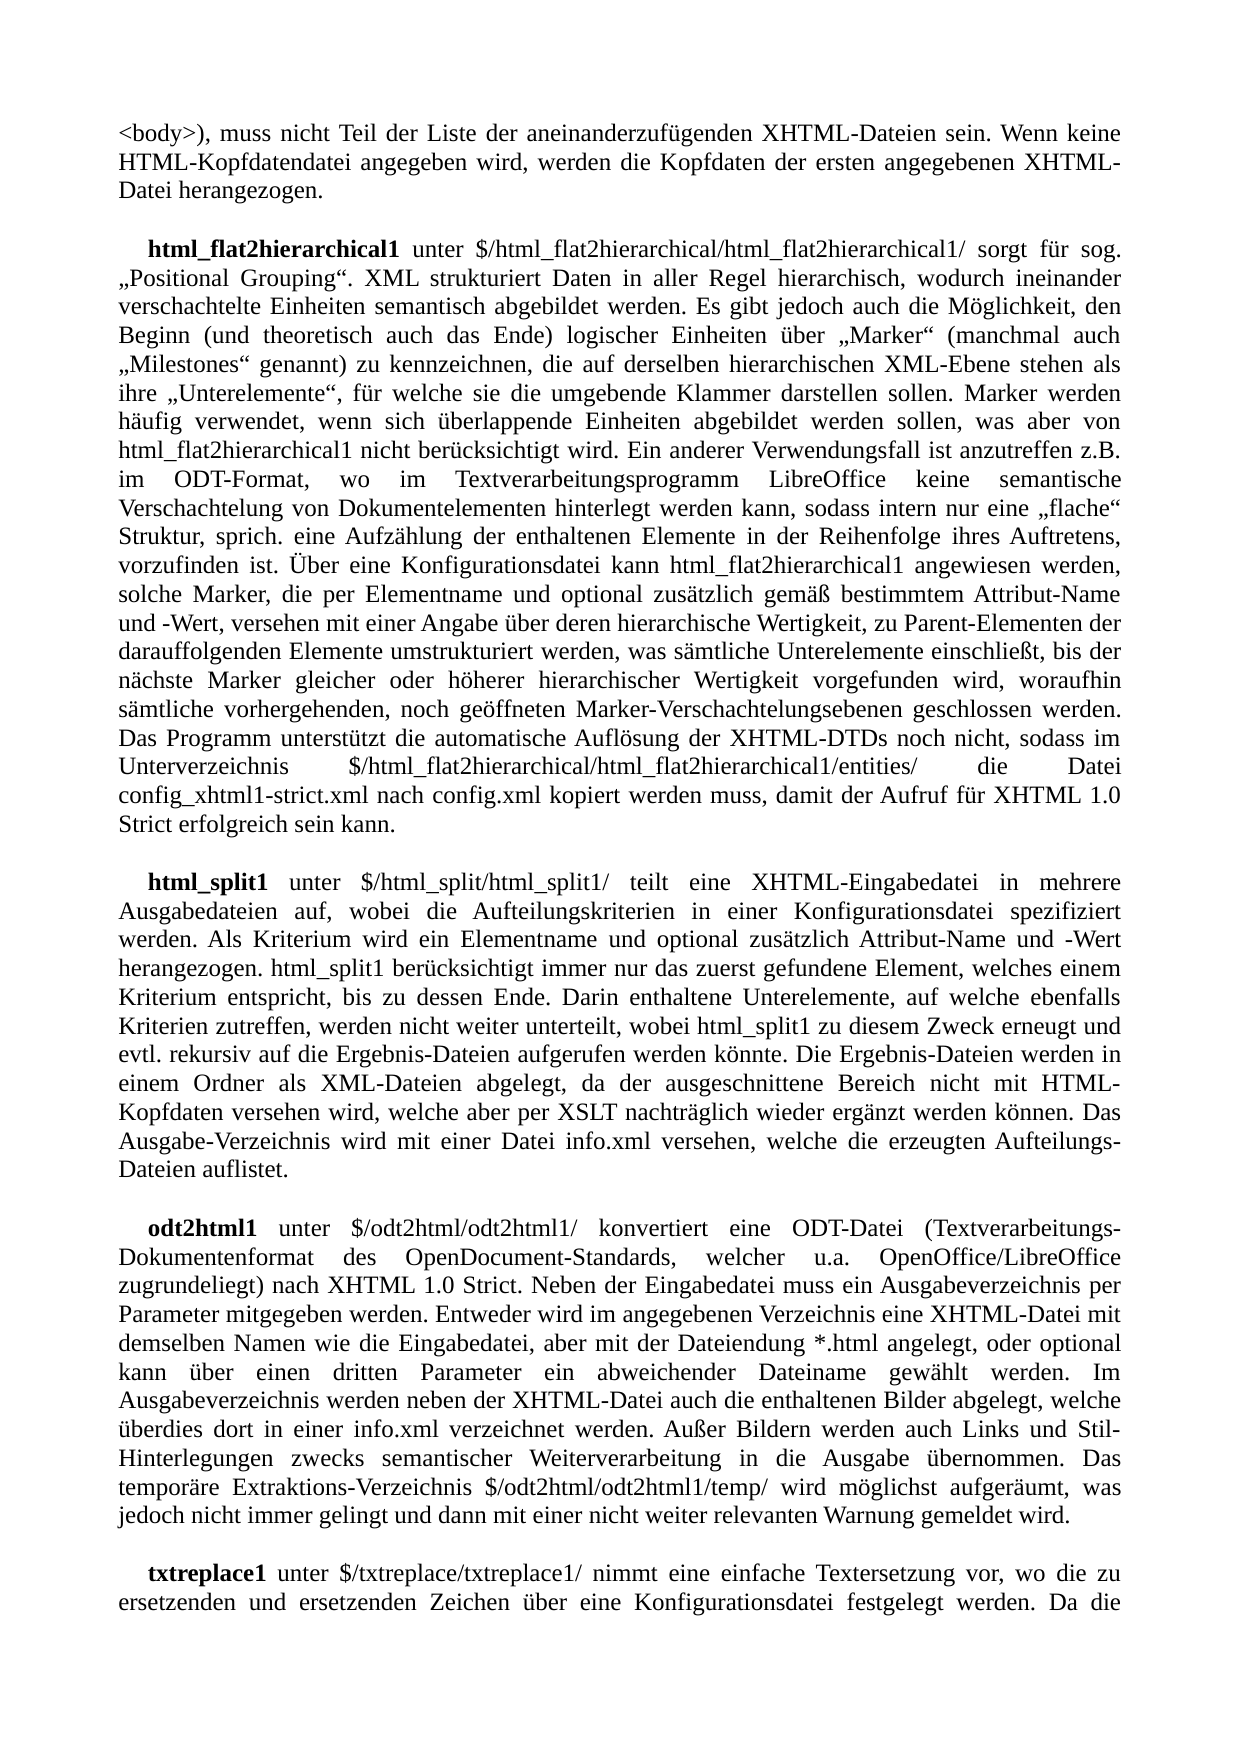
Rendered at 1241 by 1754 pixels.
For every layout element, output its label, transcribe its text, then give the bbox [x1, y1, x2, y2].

text html_flat2hierarchical1 unter $/html_flat2hierarchical/html_flat2hierarchical1/ sorgt für sog. „Positional Grouping“. XML strukturiert Daten in aller Regel hierarchisch, wodurch ineinander verschachtelte Einheiten semantisch abgebildet werden. Es gibt jedoch auch die Möglichkeit, den Beginn (und theoretisch auch das Ende) logischer Einheiten über „Marker“ (manchmal auch „Milestones“ genannt) zu kennzeichnen, die auf derselben hierarchischen XML-Ebene stehen als ihre „Unterelemente“, für welche sie die umgebende Klammer darstellen sollen. Marker werden häufig verwendet, wenn sich überlappende Einheiten abgebildet werden sollen, was aber von html_flat2hierarchical1 nicht berücksichtigt wird. Ein anderer Verwendungsfall ist anzutreffen z.B. im ODT-Format, wo im Textverarbeitungsprogramm LibreOffice keine semantische Verschachtelung von Dokumentelementen hinterlegt werden kann, sodass intern nur eine „flache“ Struktur, sprich. eine Aufzählung der enthaltenen Elemente in der Reihenfolge ihres Auftretens, vorzufinden ist. Über eine Konfigurationsdatei kann html_flat2hierarchical1 angewiesen werden, solche Marker, die per Elementname und optional zusätzlich gemäß bestimmtem Attribut-Name und -Wert, versehen mit einer Angabe über deren hierarchische Wertigkeit, zu Parent-Elementen der darauffolgenden Elemente umstrukturiert werden, was sämtliche Unterelemente einschließt, bis der nächste Marker gleicher oder höherer hierarchischer Wertigkeit vorgefunden wird, woraufhin sämtliche vorhergehenden, noch geöffneten Marker-Verschachtelungsebenen geschlossen werden. Das Programm unterstützt die automatische Auflösung der XHTML-DTDs noch nicht, sodass im Unterverzeichnis $/html_flat2hierarchical/html_flat2hierarchical1/entities/ die Datei config_xhtml1-strict.xml nach config.xml kopiert werden muss, damit der Aufruf für XHTML 1.0 Strict erfolgreich sein kann. [118, 234, 1122, 838]
text <body>), muss nicht Teil der Liste der aneinanderzufügenden XHTML-Dateien sein. Wenn keine HTML-Kopfdatendatei angegeben wird, werden die Kopfdaten der ersten angegebenen XHTML-Datei herangezogen. [118, 118, 1122, 204]
text html_split1 unter $/html_split/html_split1/ teilt eine XHTML-Eingabedatei in mehrere Ausgabedateien auf, wobei die Aufteilungskriterien in einer Konfigurationsdatei spezifiziert werden. Als Kriterium wird ein Elementname und optional zusätzlich Attribut-Name und -Wert herangezogen. html_split1 berücksichtigt immer nur das zuerst gefundene Element, welches einem Kriterium entspricht, bis zu dessen Ende. Darin enthaltene Unterelemente, auf welche ebenfalls Kriterien zutreffen, werden nicht weiter unterteilt, wobei html_split1 zu diesem Zweck erneugt und evtl. rekursiv auf die Ergebnis-Dateien aufgerufen werden könnte. Die Ergebnis-Dateien werden in einem Ordner als XML-Dateien abgelegt, da der ausgeschnittene Bereich nicht mit HTML-Kopfdaten versehen wird, welche aber per XSLT nachträglich wieder ergänzt werden können. Das Ausgabe-Verzeichnis wird mit einer Datei info.xml versehen, welche die erzeugten Aufteilungs-Dateien auflistet. [118, 867, 1122, 1183]
text txtreplace1 unter $/txtreplace/txtreplace1/ nimmt eine einfache Textersetzung vor, wo die zu ersetzenden und ersetzenden Zeichen über eine Konfigurationsdatei festgelegt werden. Da die [118, 1558, 1122, 1616]
text odt2html1 unter $/odt2html/odt2html1/ konvertiert eine ODT-Datei (Textverarbeitungs-Dokumentenformat des OpenDocument-Standards, welcher u.a. OpenOffice/LibreOffice zugrundeliegt) nach XHTML 1.0 Strict. Neben der Eingabedatei muss ein Ausgabeverzeichnis per Parameter mitgegeben werden. Entweder wird im angegebenen Verzeichnis eine XHTML-Datei mit demselben Namen wie die Eingabedatei, aber mit der Dateiendung *.html angelegt, oder optional kann über einen dritten Parameter ein abweichender Dateiname gewählt werden. Im Ausgabeverzeichnis werden neben der XHTML-Datei auch die enthaltenen Bilder abgelegt, welche überdies dort in einer info.xml verzeichnet werden. Außer Bildern werden auch Links und Stil-Hinterlegungen zwecks semantischer Weiterverarbeitung in die Ausgabe übernommen. Das temporäre Extraktions-Verzeichnis $/odt2html/odt2html1/temp/ wird möglichst aufgeräumt, was jedoch nicht immer gelingt und dann mit einer nicht weiter relevanten Warnung gemeldet wird. [118, 1213, 1122, 1529]
